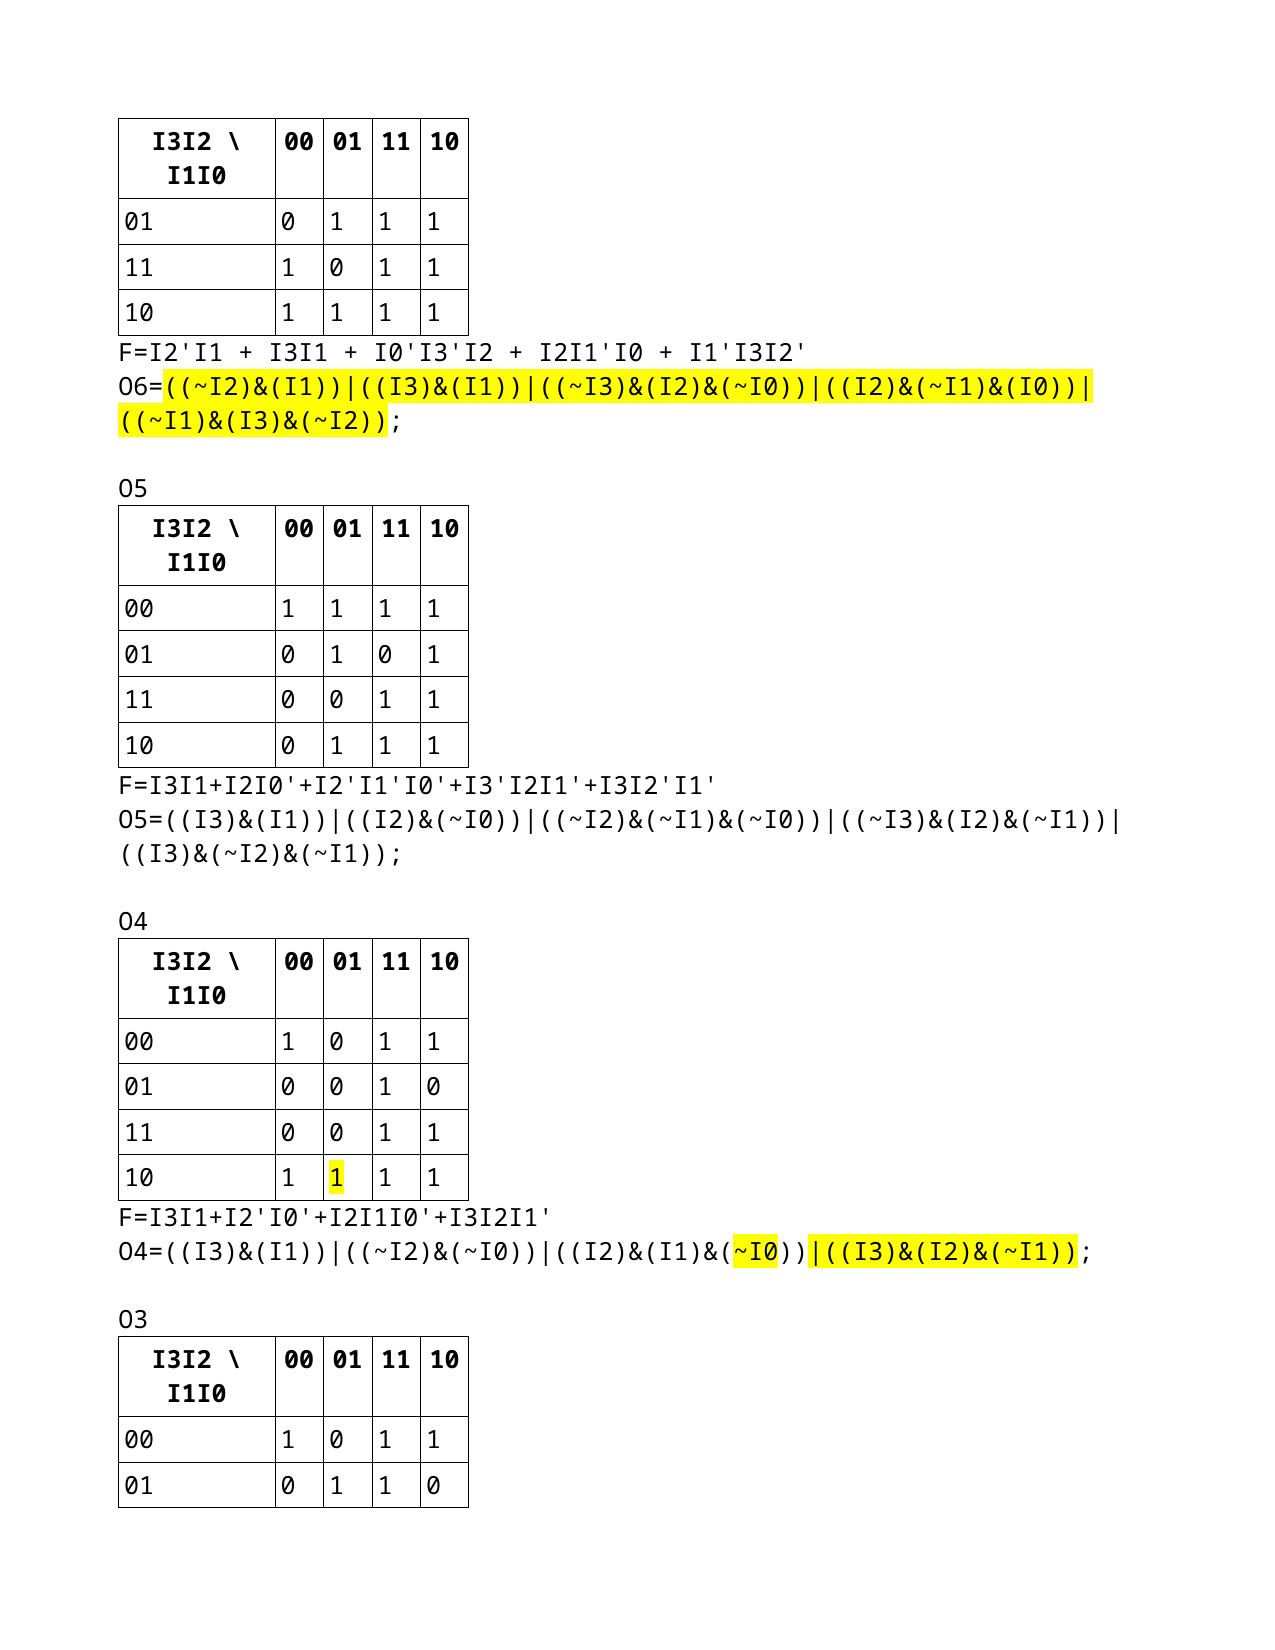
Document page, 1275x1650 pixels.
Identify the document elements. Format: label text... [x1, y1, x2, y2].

table_header 11 [373, 119, 420, 198]
table_cell 01 [119, 1463, 275, 1507]
table_header 01 [324, 119, 372, 198]
table_cell 0 [324, 677, 372, 722]
table_cell 11 [119, 677, 275, 722]
table_cell 1 [373, 677, 420, 722]
table_cell 0 [373, 631, 420, 676]
table_cell 1 [276, 290, 323, 335]
table_cell 1 [421, 723, 468, 767]
table_cell 00 [119, 1417, 275, 1462]
table_cell 1 [421, 1110, 468, 1154]
table_cell 10 [119, 290, 275, 335]
table_cell 1 [324, 290, 372, 335]
table_cell 0 [276, 1064, 323, 1109]
table_cell 1 [276, 1155, 323, 1200]
table_cell 1 [324, 723, 372, 767]
table_cell 00 [119, 586, 275, 630]
table_cell 1 [324, 199, 372, 243]
text O6=((~I2)&(I1))|((I3)&(I1))|((~I3)&(I2)&(~I0))|((I2)&(~I1)&(I0))|((~I1)&(I3)&(~I2)); [118, 369, 1157, 437]
table_cell 00 [119, 1019, 275, 1063]
table_header 01 [324, 1337, 372, 1416]
table_header I3I2 \ I1I0 [119, 939, 275, 1017]
table_cell 0 [276, 1110, 323, 1154]
table_cell 1 [373, 586, 420, 630]
table_cell 1 [324, 1463, 372, 1507]
table_cell 1 [276, 1417, 323, 1462]
table_cell 10 [119, 723, 275, 767]
table_cell 1 [421, 1155, 468, 1200]
table_header 00 [276, 1337, 323, 1416]
table_cell 1 [421, 199, 468, 243]
table_cell 11 [119, 1110, 275, 1154]
table_cell 1 [373, 1463, 420, 1507]
table_cell 1 [276, 586, 323, 630]
text F=I3I1+I2'I0'+I2I1I0'+I3I2I1' [118, 1200, 1157, 1234]
table_cell 1 [421, 290, 468, 335]
table_cell 1 [324, 631, 372, 676]
text O5=((I3)&(I1))|((I2)&(~I0))|((~I2)&(~I1)&(~I0))|((~I3)&(I2)&(~I1))|((I3)&(~I2)&(~I1)); [118, 801, 1157, 869]
table_header 01 [324, 939, 372, 1017]
table_cell 1 [373, 1417, 420, 1462]
table_cell 0 [421, 1064, 468, 1109]
table_cell 01 [119, 199, 275, 243]
table_header 10 [421, 119, 468, 198]
table_cell 1 [276, 1019, 323, 1063]
text F=I3I1+I2I0'+I2'I1'I0'+I3'I2I1'+I3I2'I1' [118, 767, 1157, 801]
table_cell 0 [324, 245, 372, 289]
table_cell 1 [421, 245, 468, 289]
text F=I2'I1 + I3I1 + I0'I3'I2 + I2I1'I0 + I1'I3I2' [118, 335, 1157, 369]
table_cell 1 [421, 1417, 468, 1462]
table_cell 1 [373, 723, 420, 767]
text O4=((I3)&(I1))|((~I2)&(~I0))|((I2)&(I1)&(~I0))|((I3)&(I2)&(~I1)); [118, 1234, 1157, 1268]
table_cell 1 [421, 586, 468, 630]
table_cell 01 [119, 631, 275, 676]
table_cell 1 [373, 245, 420, 289]
table_cell 0 [276, 199, 323, 243]
table_cell 10 [119, 1155, 275, 1200]
table_header 00 [276, 506, 323, 585]
table_cell 1 [324, 586, 372, 630]
table_cell 1 [373, 1110, 420, 1154]
text O5 [118, 471, 1157, 505]
table_cell 1 [373, 1064, 420, 1109]
table_header 10 [421, 1337, 468, 1416]
table_cell 1 [421, 1019, 468, 1063]
table_header 11 [373, 506, 420, 585]
table_cell 01 [119, 1064, 275, 1109]
table_cell 11 [119, 245, 275, 289]
text O4 [118, 904, 1157, 938]
table_header 11 [373, 939, 420, 1017]
table_cell 1 [373, 1019, 420, 1063]
text O3 [118, 1302, 1157, 1336]
table_header 00 [276, 939, 323, 1017]
table_cell 1 [373, 290, 420, 335]
table_header I3I2 \ I1I0 [119, 506, 275, 585]
table_header 11 [373, 1337, 420, 1416]
table_header I3I2 \ I1I0 [119, 1337, 275, 1416]
table_cell 0 [324, 1110, 372, 1154]
table_cell 1 [421, 631, 468, 676]
table_cell 1 [421, 677, 468, 722]
table_header 10 [421, 506, 468, 585]
table_header 00 [276, 119, 323, 198]
table_cell 0 [324, 1064, 372, 1109]
table_cell 0 [276, 631, 323, 676]
table_header I3I2 \ I1I0 [119, 119, 275, 198]
table_cell 0 [276, 723, 323, 767]
table_cell 1 [373, 1155, 420, 1200]
table_cell 1 [276, 245, 323, 289]
table_cell 0 [276, 1463, 323, 1507]
table_header 10 [421, 939, 468, 1017]
table_cell 1 [373, 199, 420, 243]
table_cell 0 [324, 1019, 372, 1063]
table_header 01 [324, 506, 372, 585]
table_cell 0 [421, 1463, 468, 1507]
table_cell 0 [324, 1417, 372, 1462]
table_cell 0 [276, 677, 323, 722]
table_cell 1 [324, 1155, 372, 1200]
